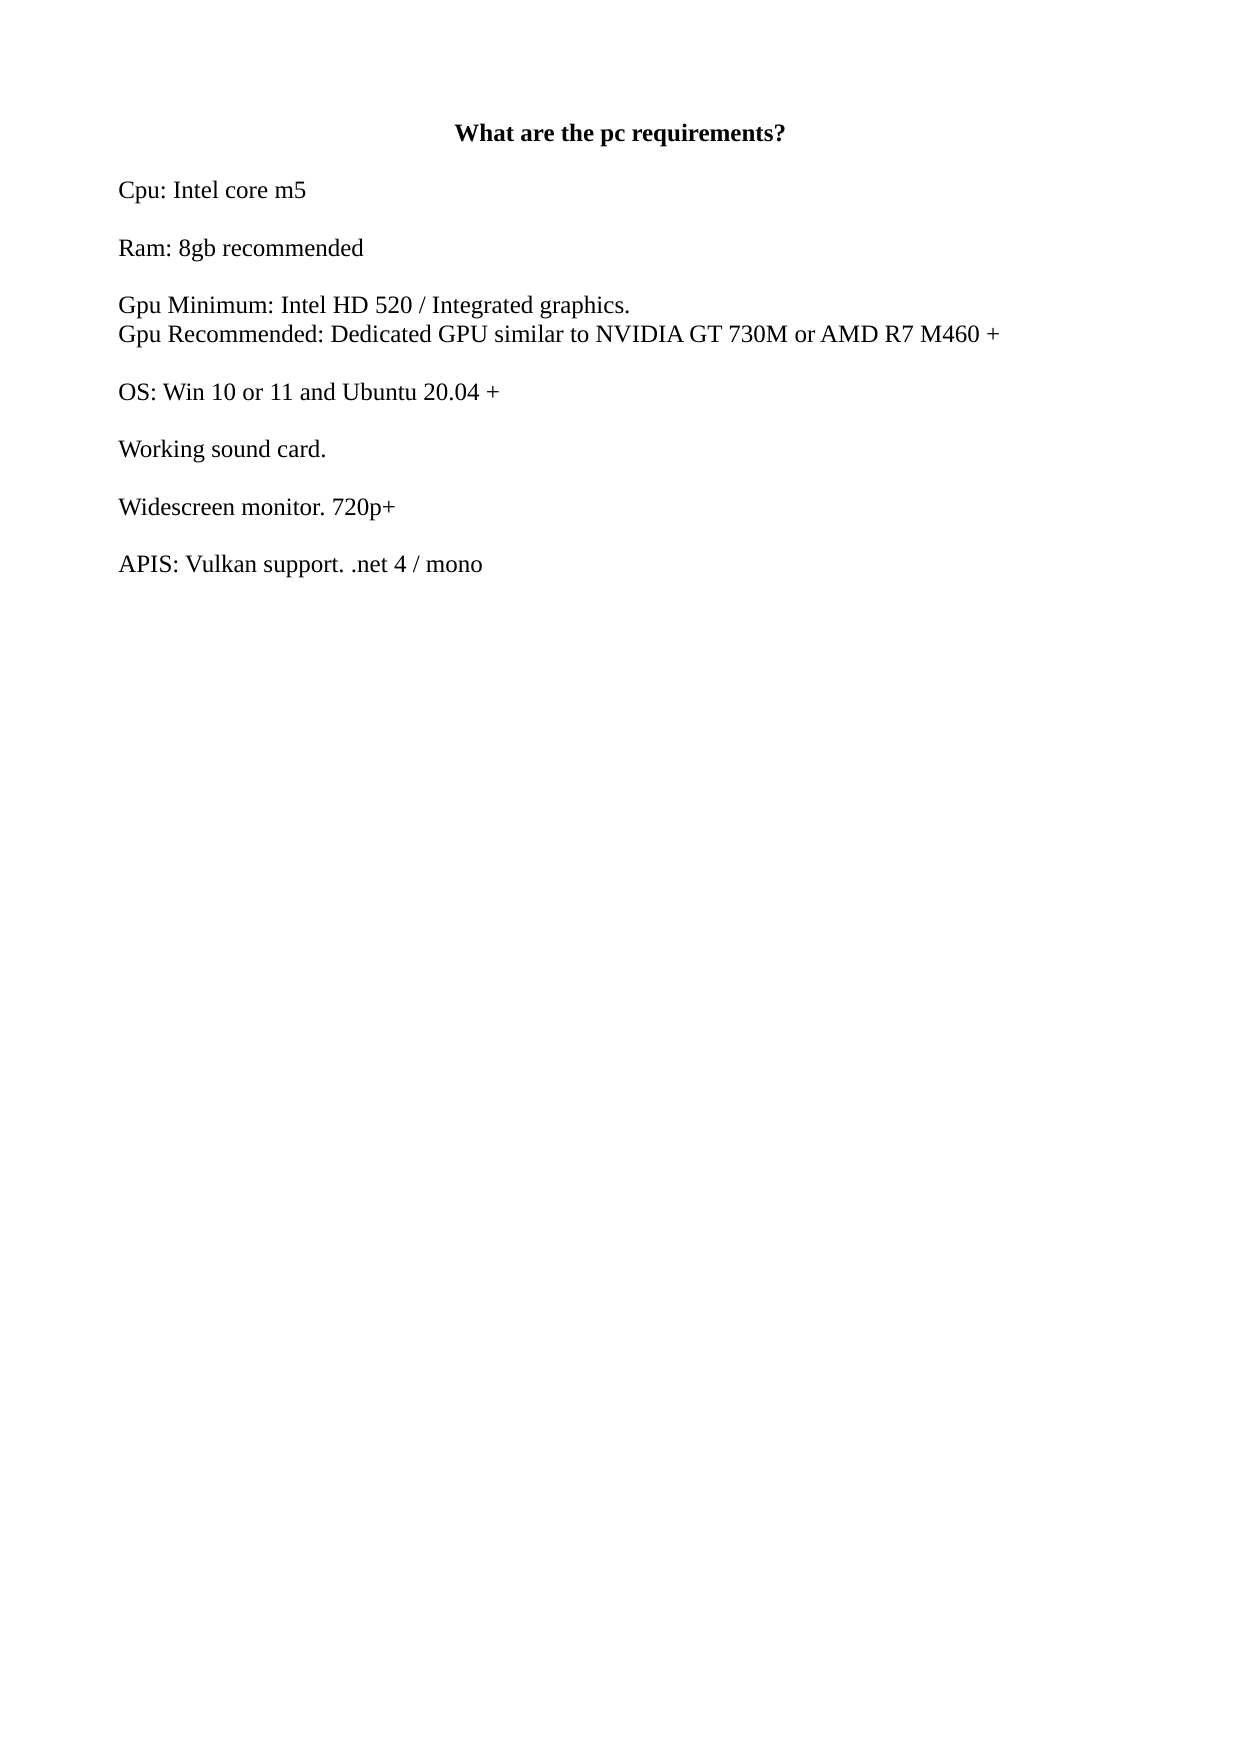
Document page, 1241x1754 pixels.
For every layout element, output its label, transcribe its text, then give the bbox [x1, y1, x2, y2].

text Gpu Minimum: Intel HD 520 / Integrated graphics. [118, 291, 1122, 319]
text OS: Win 10 or 11 and Ubuntu 20.04 + [118, 377, 1122, 406]
text Ram: 8gb recommended [118, 233, 1122, 262]
text Cpu: Intel core m5 [118, 176, 1122, 204]
text What are the pc requirements? [118, 118, 1122, 147]
text APIS: Vulkan support. .net 4 / mono [118, 549, 1122, 578]
text Gpu Recommended: Dedicated GPU similar to NVIDIA GT 730M or AMD R7 M460 + [118, 319, 1122, 348]
text Widescreen monitor. 720p+ [118, 492, 1122, 521]
text Working sound card. [118, 434, 1122, 463]
